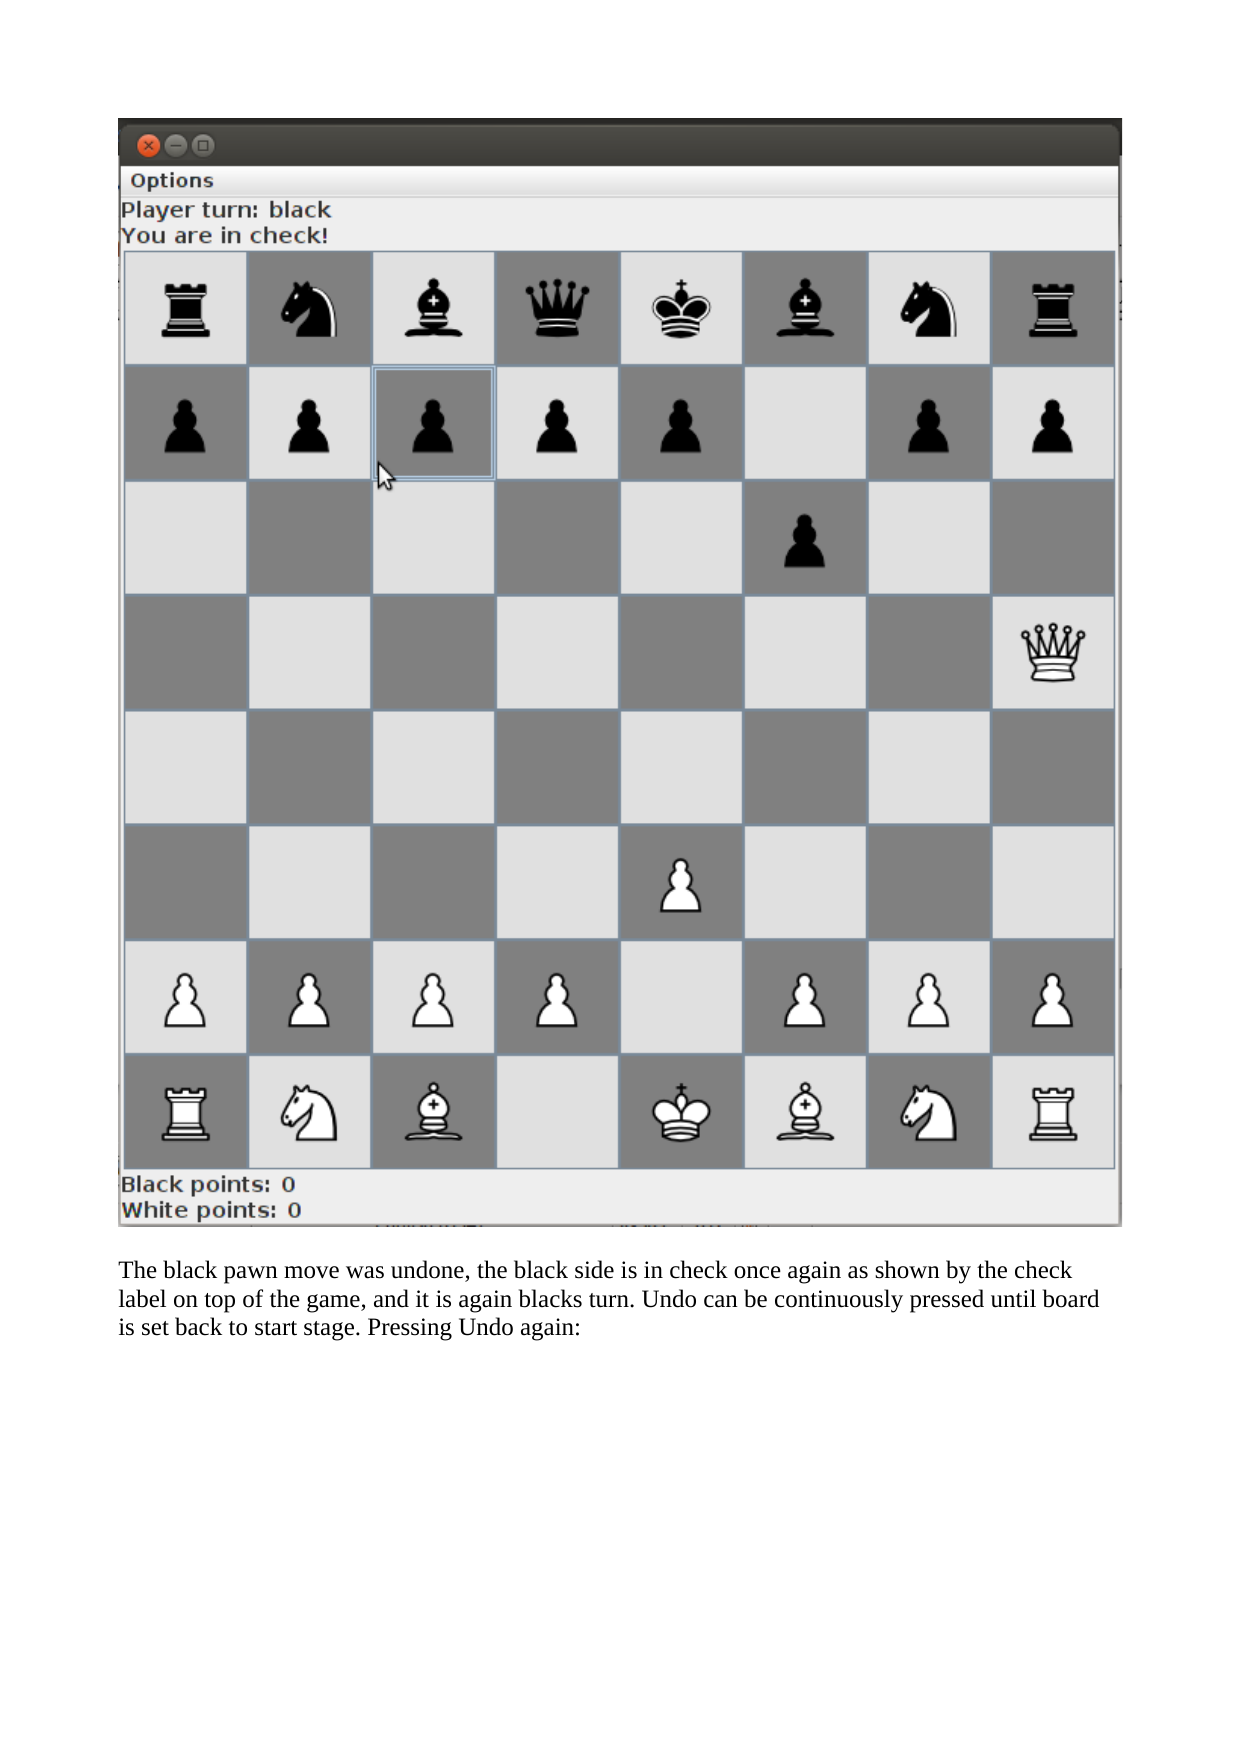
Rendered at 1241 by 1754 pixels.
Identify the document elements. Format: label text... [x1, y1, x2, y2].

picture [118, 118, 1123, 1227]
text The black pawn move was undone, the black side is in check once again as shown by the check label on top of the game, and it is again blacks turn. Undo can be continuously pressed until board is set back to start stage. Pressing Undo again: [118, 1255, 1122, 1341]
